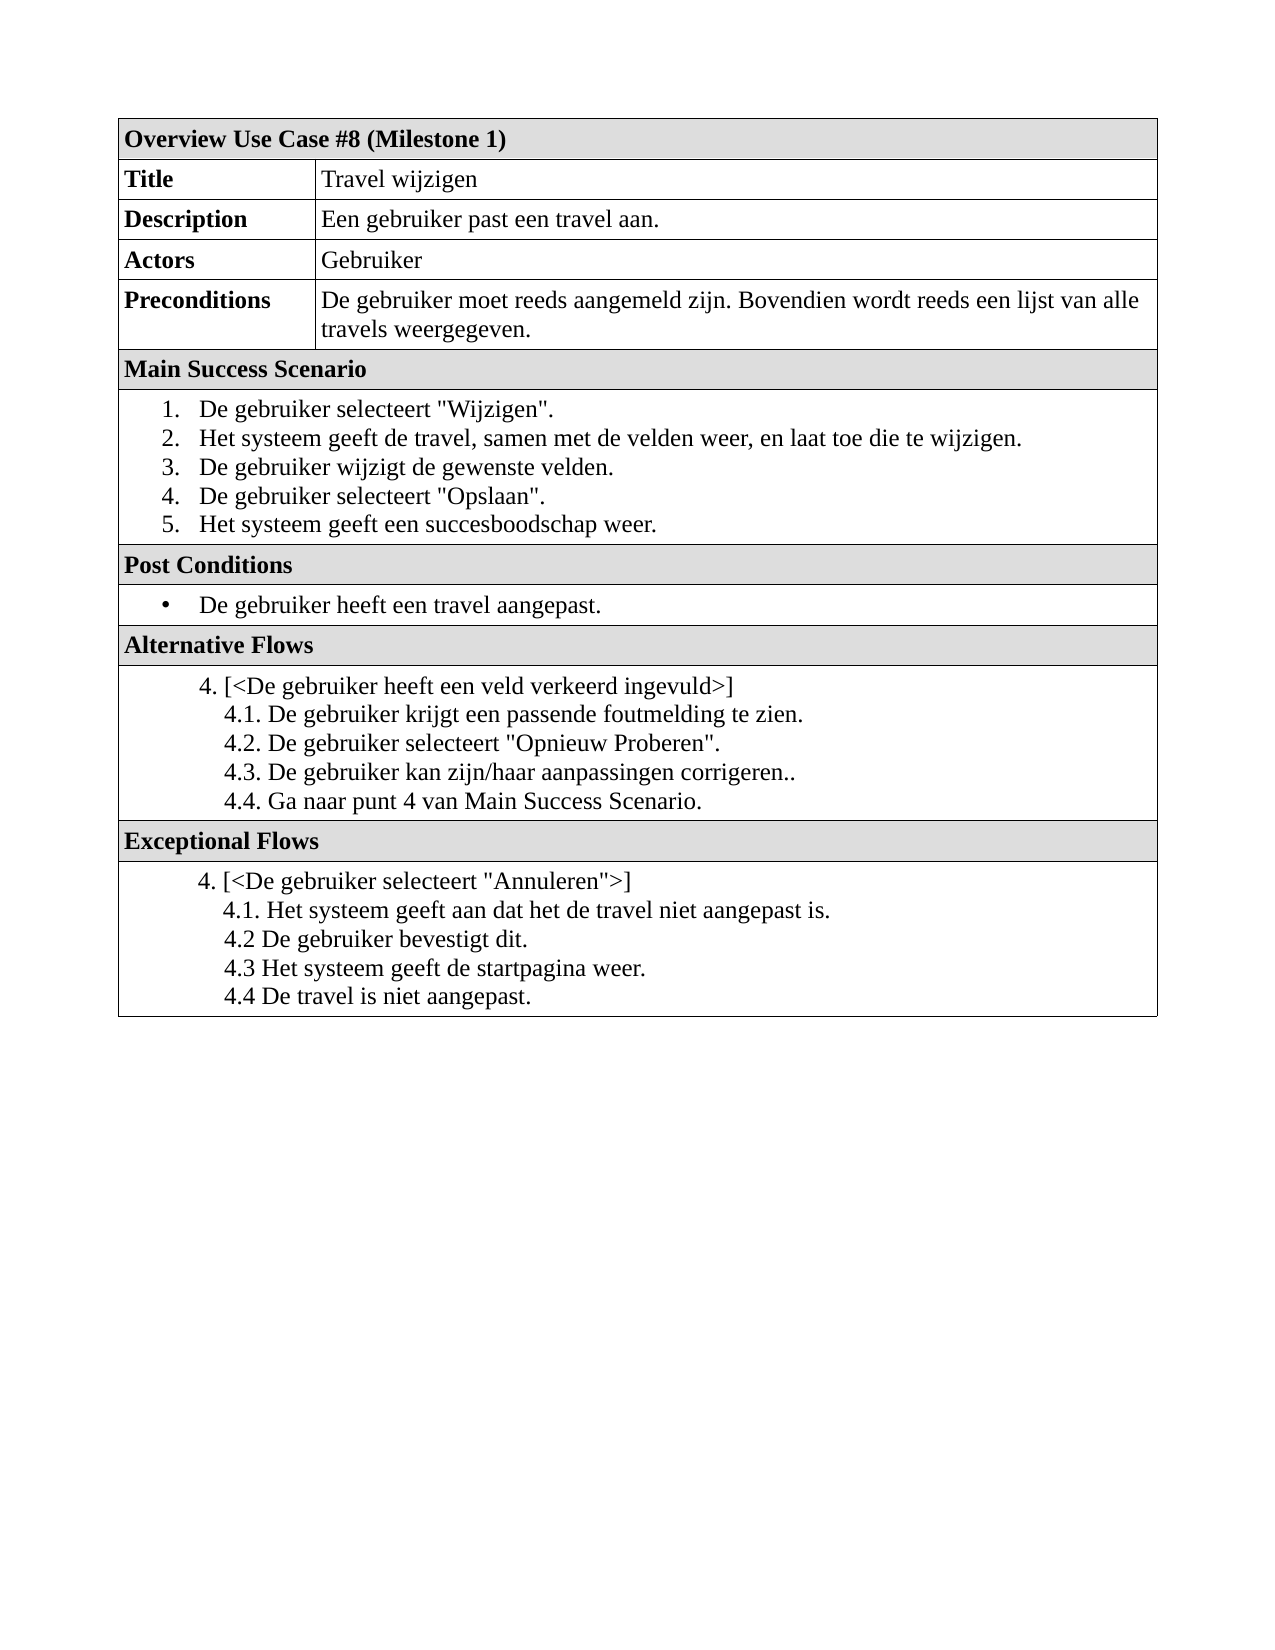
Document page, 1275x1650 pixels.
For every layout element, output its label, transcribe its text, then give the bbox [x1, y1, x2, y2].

table_cell Title [119, 160, 315, 199]
table_cell Preconditions [119, 280, 315, 348]
table_cell 4. [<De gebruiker heeft een veld verkeerd ingevuld>] 4.1. De gebruiker krijgt een passende foutmelding te zien. 4.2. De gebruiker selecteert "Opnieuw Proberen". 4.3. De gebruiker kan zijn/haar aanpassingen corrigeren.. 4.4. Ga naar punt 4 van Main Success Scenario. [119, 666, 1157, 820]
table_cell Een gebruiker past een travel aan. [316, 200, 1157, 239]
table_cell De gebruiker moet reeds aangemeld zijn. Bovendien wordt reeds een lijst van alle travels weergegeven. [316, 280, 1157, 348]
table_cell Main Success Scenario [119, 350, 1157, 389]
table_cell Gebruiker [316, 240, 1157, 279]
table_cell Description [119, 200, 315, 239]
table_cell Actors [119, 240, 315, 279]
table_cell De gebruiker selecteert "Wijzigen". Het systeem geeft de travel, samen met de velden weer, en laat toe die te wijzigen. De gebruiker wijzigt de gewenste velden. De gebruiker selecteert "Opslaan". Het systeem geeft een succesboodschap weer. [119, 390, 1157, 544]
table_header Overview Use Case #8 (Milestone 1) [119, 119, 1157, 158]
table_cell Post Conditions [119, 545, 1157, 584]
table_cell Exceptional Flows [119, 821, 1157, 861]
table_cell De gebruiker heeft een travel aangepast. [119, 585, 1157, 625]
table_cell Alternative Flows [119, 626, 1157, 665]
table_cell 4. [<De gebruiker selecteert "Annuleren">] 4.1. Het systeem geeft aan dat het de travel niet aangepast is. 4.2 De gebruiker bevestigt dit. 4.3 Het systeem geeft de startpagina weer. 4.4 De travel is niet aangepast. [119, 862, 1157, 1016]
table_cell Travel wijzigen [316, 160, 1157, 199]
